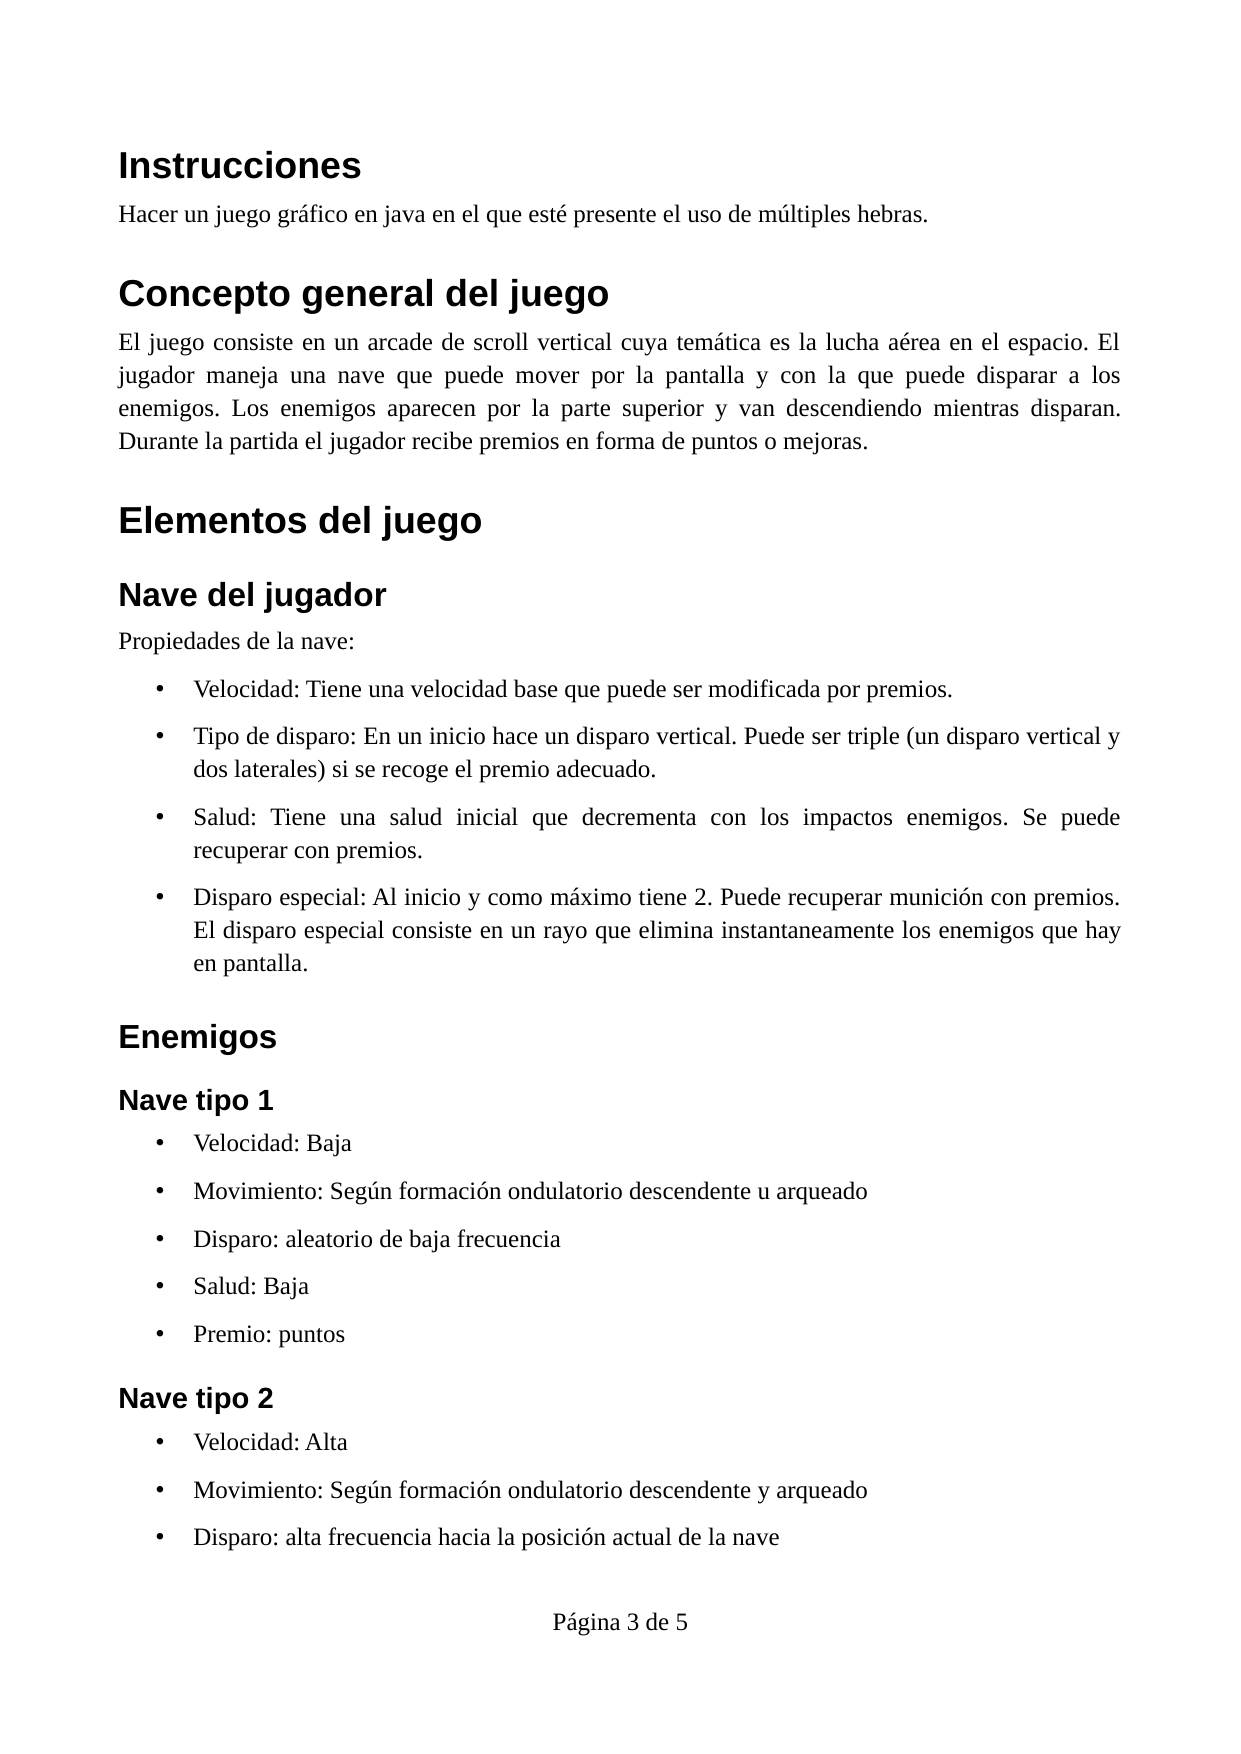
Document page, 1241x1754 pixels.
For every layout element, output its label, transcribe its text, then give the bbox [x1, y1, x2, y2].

list Salud: Tiene una salud inicial que decrementa con los impactos enemigos. Se puede recuperar con premios. [156, 802, 1122, 864]
list Velocidad: Baja [156, 1128, 1122, 1157]
subtitle Concepto general del juego [118, 271, 1122, 314]
list Velocidad: Tiene una velocidad base que puede ser modificada por premios. [156, 674, 1122, 702]
list Movimiento: Según formación ondulatorio descendente u arqueado [156, 1176, 1122, 1205]
subtitle Nave del jugador [118, 575, 1122, 613]
text Propiedades de la nave: [118, 626, 1122, 655]
subtitle Nave tipo 1 [118, 1082, 1122, 1116]
subtitle Elementos del juego [118, 499, 1122, 542]
subtitle Instrucciones [118, 143, 1122, 186]
list Tipo de disparo: En un inicio hace un disparo vertical. Puede ser triple (un disparo vertical y dos laterales) si se recoge el premio adecuado. [156, 721, 1122, 783]
list Movimiento: Según formación ondulatorio descendente y arqueado [156, 1475, 1122, 1503]
subtitle Nave tipo 2 [118, 1381, 1122, 1415]
list Disparo: alta frecuencia hacia la posición actual de la nave [156, 1522, 1122, 1551]
list Disparo especial: Al inicio y como máximo tiene 2. Puede recuperar munición con premios. El disparo especial consiste en un rayo que elimina instantaneamente los enemigos que hay en pantalla. [156, 882, 1122, 977]
subtitle Enemigos [118, 1017, 1122, 1055]
list Premio: puntos [156, 1319, 1122, 1348]
list Velocidad: Alta [156, 1427, 1122, 1456]
text El juego consiste en un arcade de scroll vertical cuya temática es la lucha aérea en el espacio. El jugador maneja una nave que puede mover por la pantalla y con la que puede disparar a los enemigos. Los enemigos aparecen por la parte superior y van descendiendo mientras disparan. Durante la partida el jugador recibe premios en forma de puntos o mejoras. [118, 327, 1122, 455]
list Salud: Baja [156, 1271, 1122, 1300]
list Disparo: aleatorio de baja frecuencia [156, 1224, 1122, 1252]
text Hacer un juego gráfico en java en el que esté presente el uso de múltiples hebras. [118, 199, 1122, 227]
